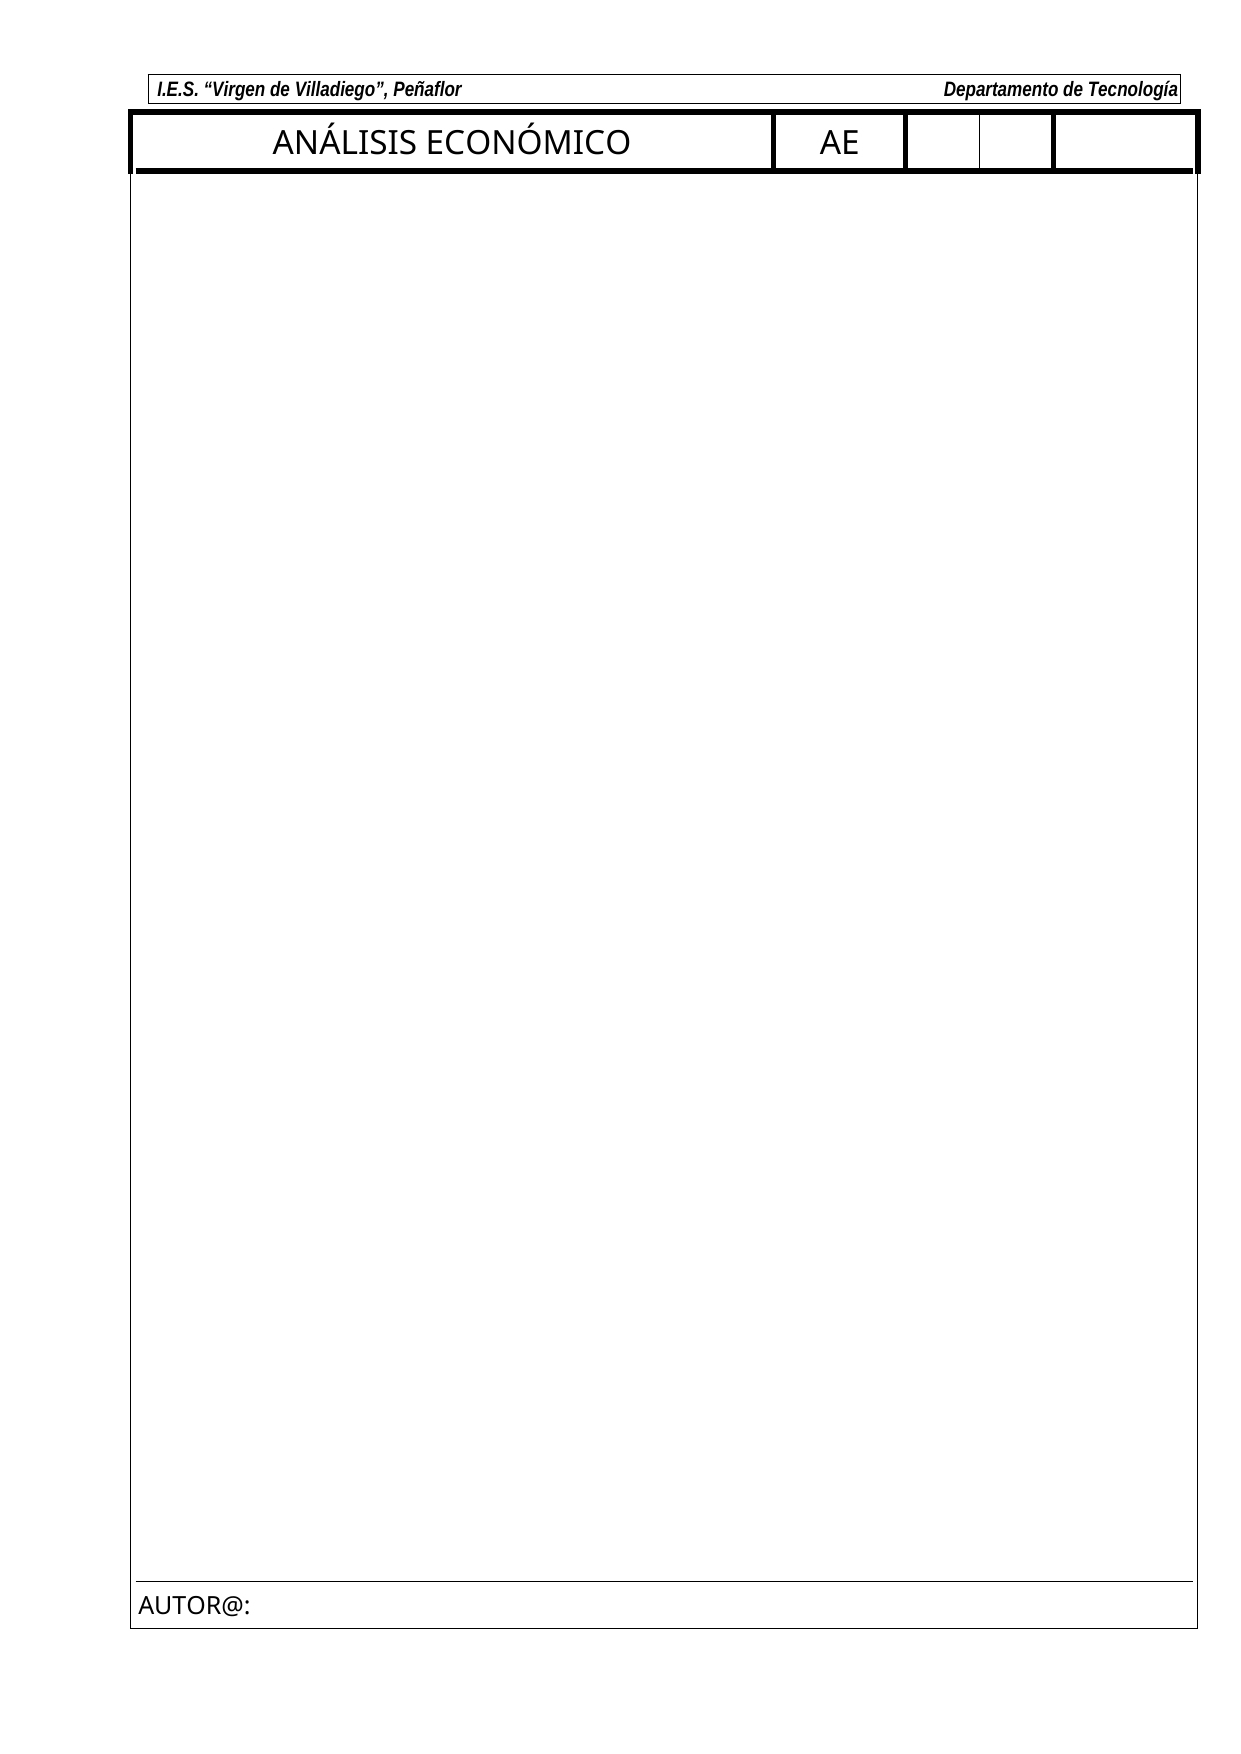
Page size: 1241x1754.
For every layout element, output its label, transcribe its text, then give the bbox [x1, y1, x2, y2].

table_header [980, 115, 1051, 168]
table_header [1056, 115, 1195, 168]
table_cell AUTOR@: [131, 1581, 1197, 1628]
table_header ANÁLISIS ECONÓMICO [133, 115, 771, 168]
table_header [908, 115, 979, 168]
table_header AE [776, 115, 903, 168]
table_cell [131, 168, 1197, 1581]
